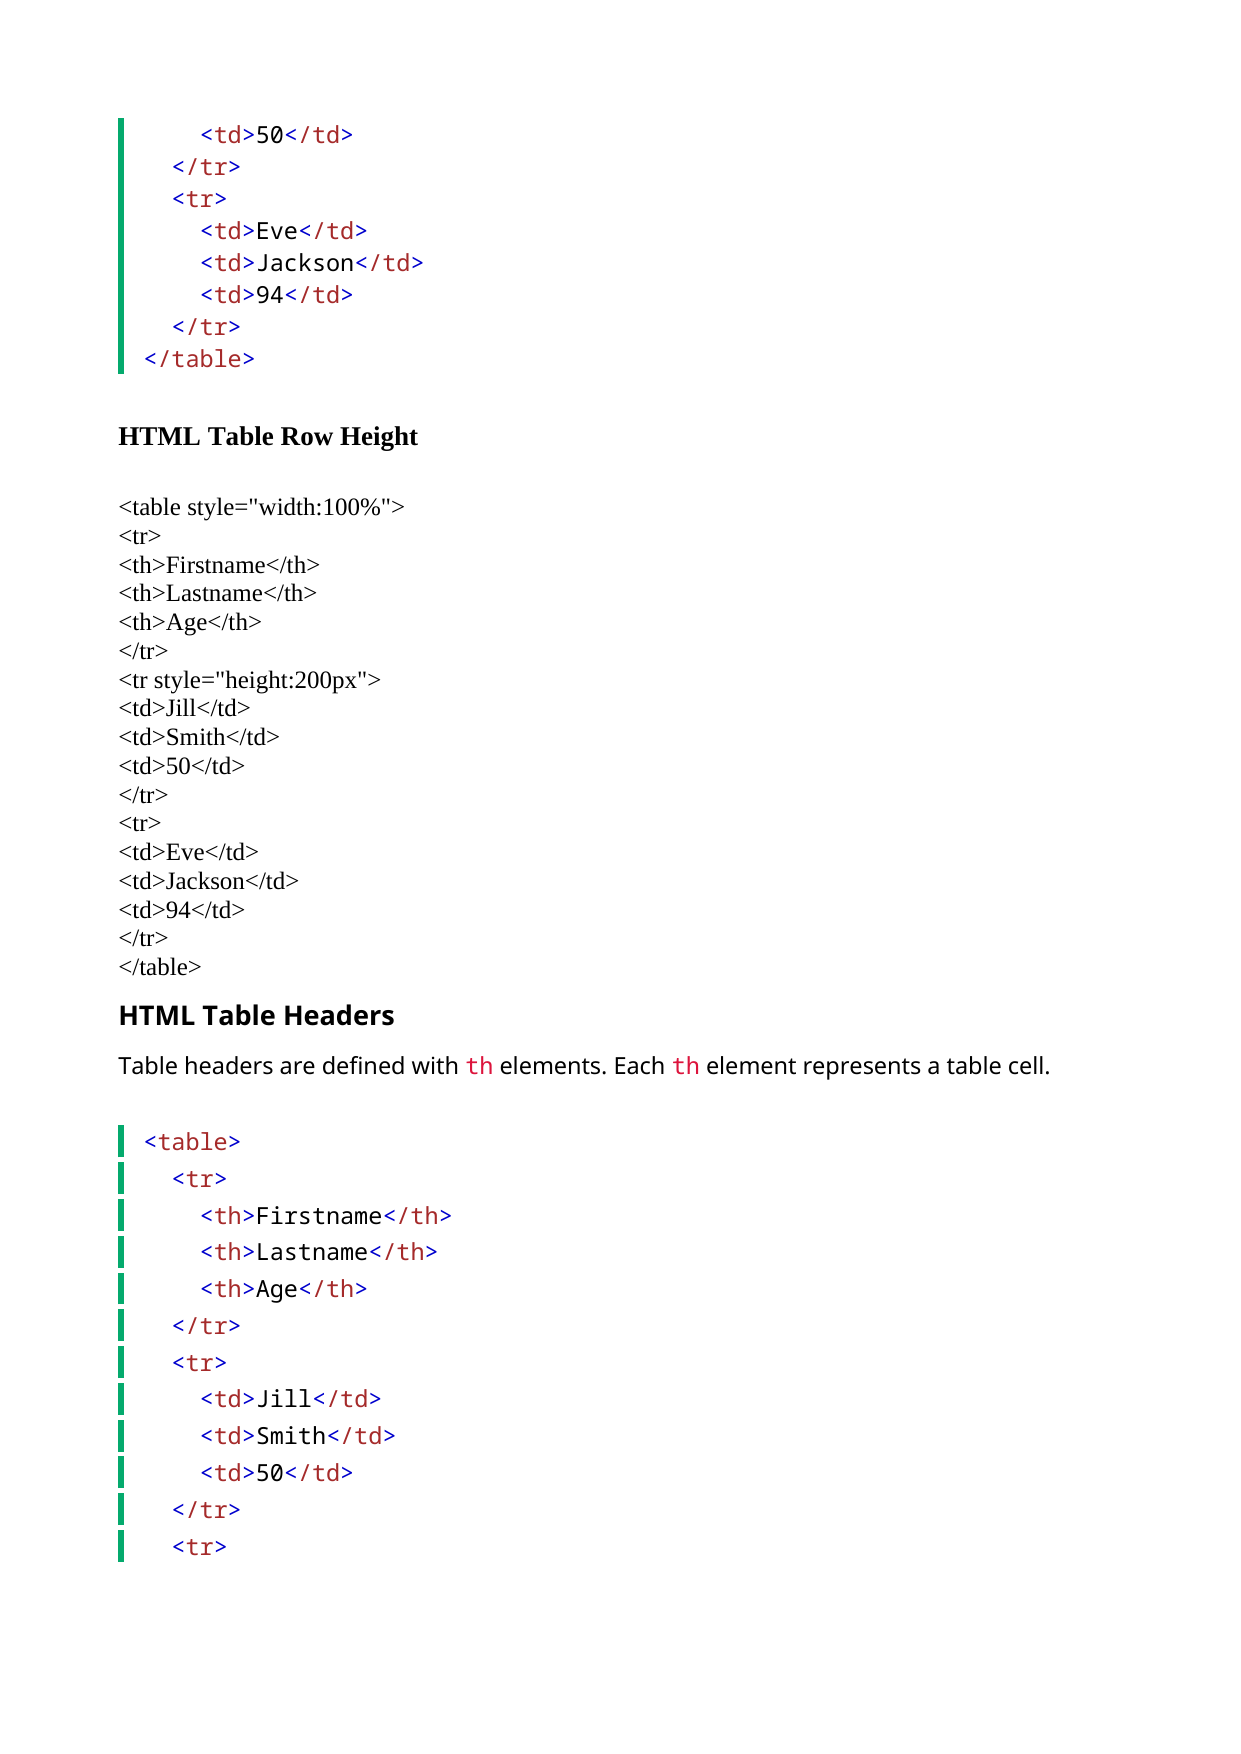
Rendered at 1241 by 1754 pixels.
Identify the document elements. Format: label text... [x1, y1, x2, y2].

subtitle HTML Table Row Height [118, 420, 1122, 451]
text <td>50</td> </tr> <tr> <td>Eve</td> <td>Jackson</td> <td>94</td> </tr> </table> [124, 118, 1122, 374]
text Table headers are defined with th elements. Each th element represents a table cell. [118, 1049, 1122, 1081]
text <table> <tr> <th>Firstname</th> <th>Lastname</th> <th>Age</th> </tr> <tr> <td>Jill</td> <td>Smith</td> <td>50</td> </tr> <tr> [118, 1125, 1122, 1562]
subtitle HTML Table Headers [118, 997, 1122, 1033]
text <table style="width:100%"> <tr> <th>Firstname</th> <th>Lastname</th> <th>Age</th> </tr> <tr style="height:200px"> <td>Jill</td> <td>Smith</td> <td>50</td> </tr> <tr> <td>Eve</td> <td>Jackson</td> <td>94</td> </tr> </table> [118, 463, 1122, 981]
